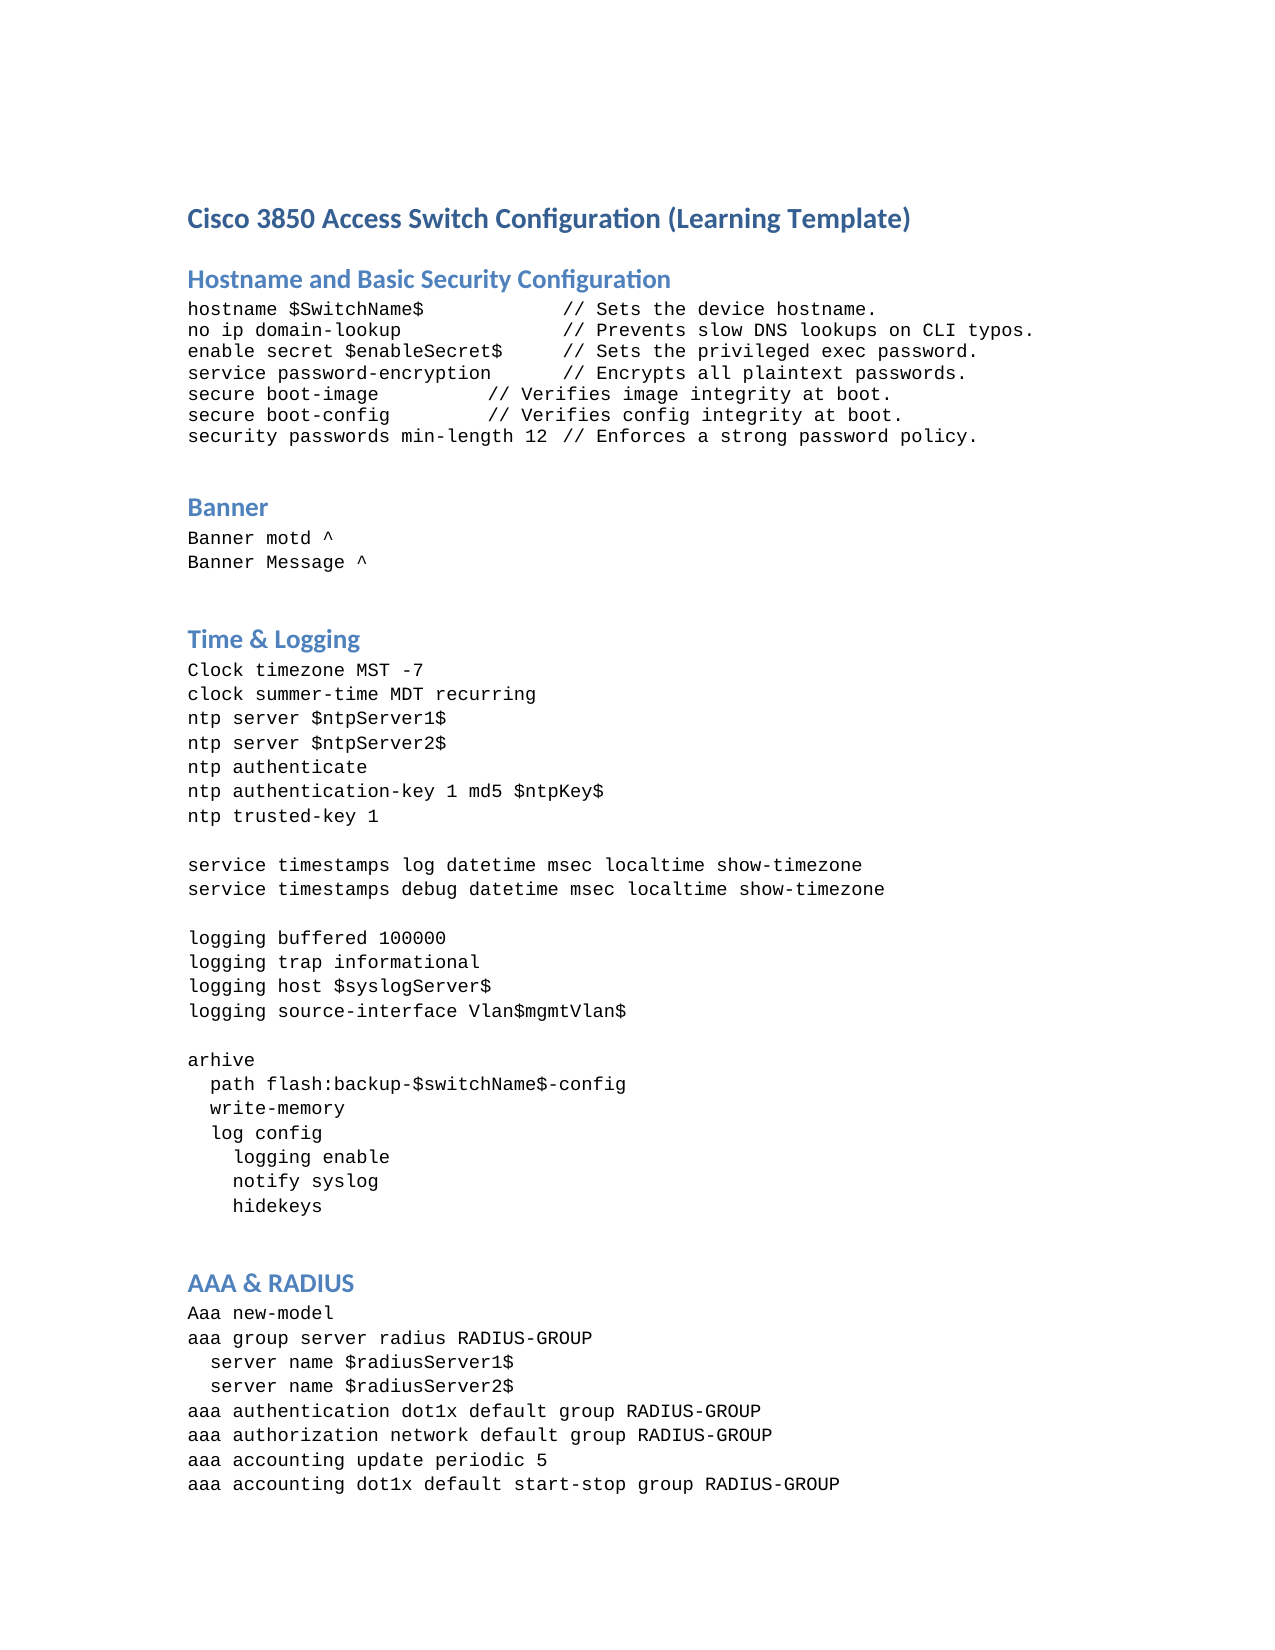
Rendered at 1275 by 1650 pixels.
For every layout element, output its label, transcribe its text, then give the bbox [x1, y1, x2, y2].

text server name $radiusServer2$ [187, 1377, 1087, 1398]
text hostname $SwitchName$ // Sets the device hostname. [187, 300, 1087, 321]
text service timestamps debug datetime msec localtime show-timezone [187, 880, 1087, 901]
text logging buffered 100000 [187, 928, 1087, 950]
subtitle Banner [187, 491, 1087, 523]
text hidekeys [187, 1197, 1087, 1218]
subtitle Hostname and Basic Security Configuration [187, 262, 1087, 295]
text service password-encryption // Encrypts all plaintext passwords. [187, 363, 1087, 385]
subtitle Cisco 3850 Access Switch Configuration (Learning Template) [187, 200, 1087, 236]
text Banner motd ^ [187, 528, 1087, 550]
text log config [187, 1123, 1087, 1145]
text no ip domain-lookup // Prevents slow DNS lookups on CLI typos. [187, 321, 1087, 342]
text Banner Message ^ [187, 553, 1087, 574]
text secure boot-image // Verifies image integrity at boot. [187, 385, 1087, 406]
text security passwords min-length 12 // Enforces a strong password policy. [187, 427, 1087, 448]
text clock summer-time MDT recurring [187, 685, 1087, 706]
text secure boot-config // Verifies config integrity at boot. [187, 406, 1087, 427]
text ntp server $ntpServer1$ [187, 709, 1087, 730]
text Aaa new-model [187, 1304, 1087, 1325]
text arhive [187, 1050, 1087, 1072]
text logging enable [187, 1148, 1087, 1169]
text ntp trusted-key 1 [187, 807, 1087, 828]
text aaa group server radius RADIUS-GROUP [187, 1328, 1087, 1350]
text server name $radiusServer1$ [187, 1353, 1087, 1374]
text write-memory [187, 1099, 1087, 1120]
text logging host $syslogServer$ [187, 977, 1087, 998]
text logging trap informational [187, 953, 1087, 974]
text logging source-interface Vlan$mgmtVlan$ [187, 1002, 1087, 1023]
subtitle AAA & RADIUS [187, 1266, 1087, 1299]
text ntp authentication-key 1 md5 $ntpKey$ [187, 782, 1087, 803]
text notify syslog [187, 1172, 1087, 1193]
text Clock timezone MST -7 [187, 660, 1087, 682]
text aaa accounting update periodic 5 [187, 1450, 1087, 1472]
text aaa authentication dot1x default group RADIUS-GROUP [187, 1402, 1087, 1423]
text aaa authorization network default group RADIUS-GROUP [187, 1426, 1087, 1447]
text aaa accounting dot1x default start-stop group RADIUS-GROUP [187, 1475, 1087, 1496]
text path flash:backup-$switchName$-config [187, 1075, 1087, 1096]
text ntp authenticate [187, 758, 1087, 779]
text enable secret $enableSecret$ // Sets the privileged exec password. [187, 342, 1087, 363]
text service timestamps log datetime msec localtime show-timezone [187, 855, 1087, 877]
subtitle Time & Logging [187, 622, 1087, 655]
text ntp server $ntpServer2$ [187, 733, 1087, 755]
